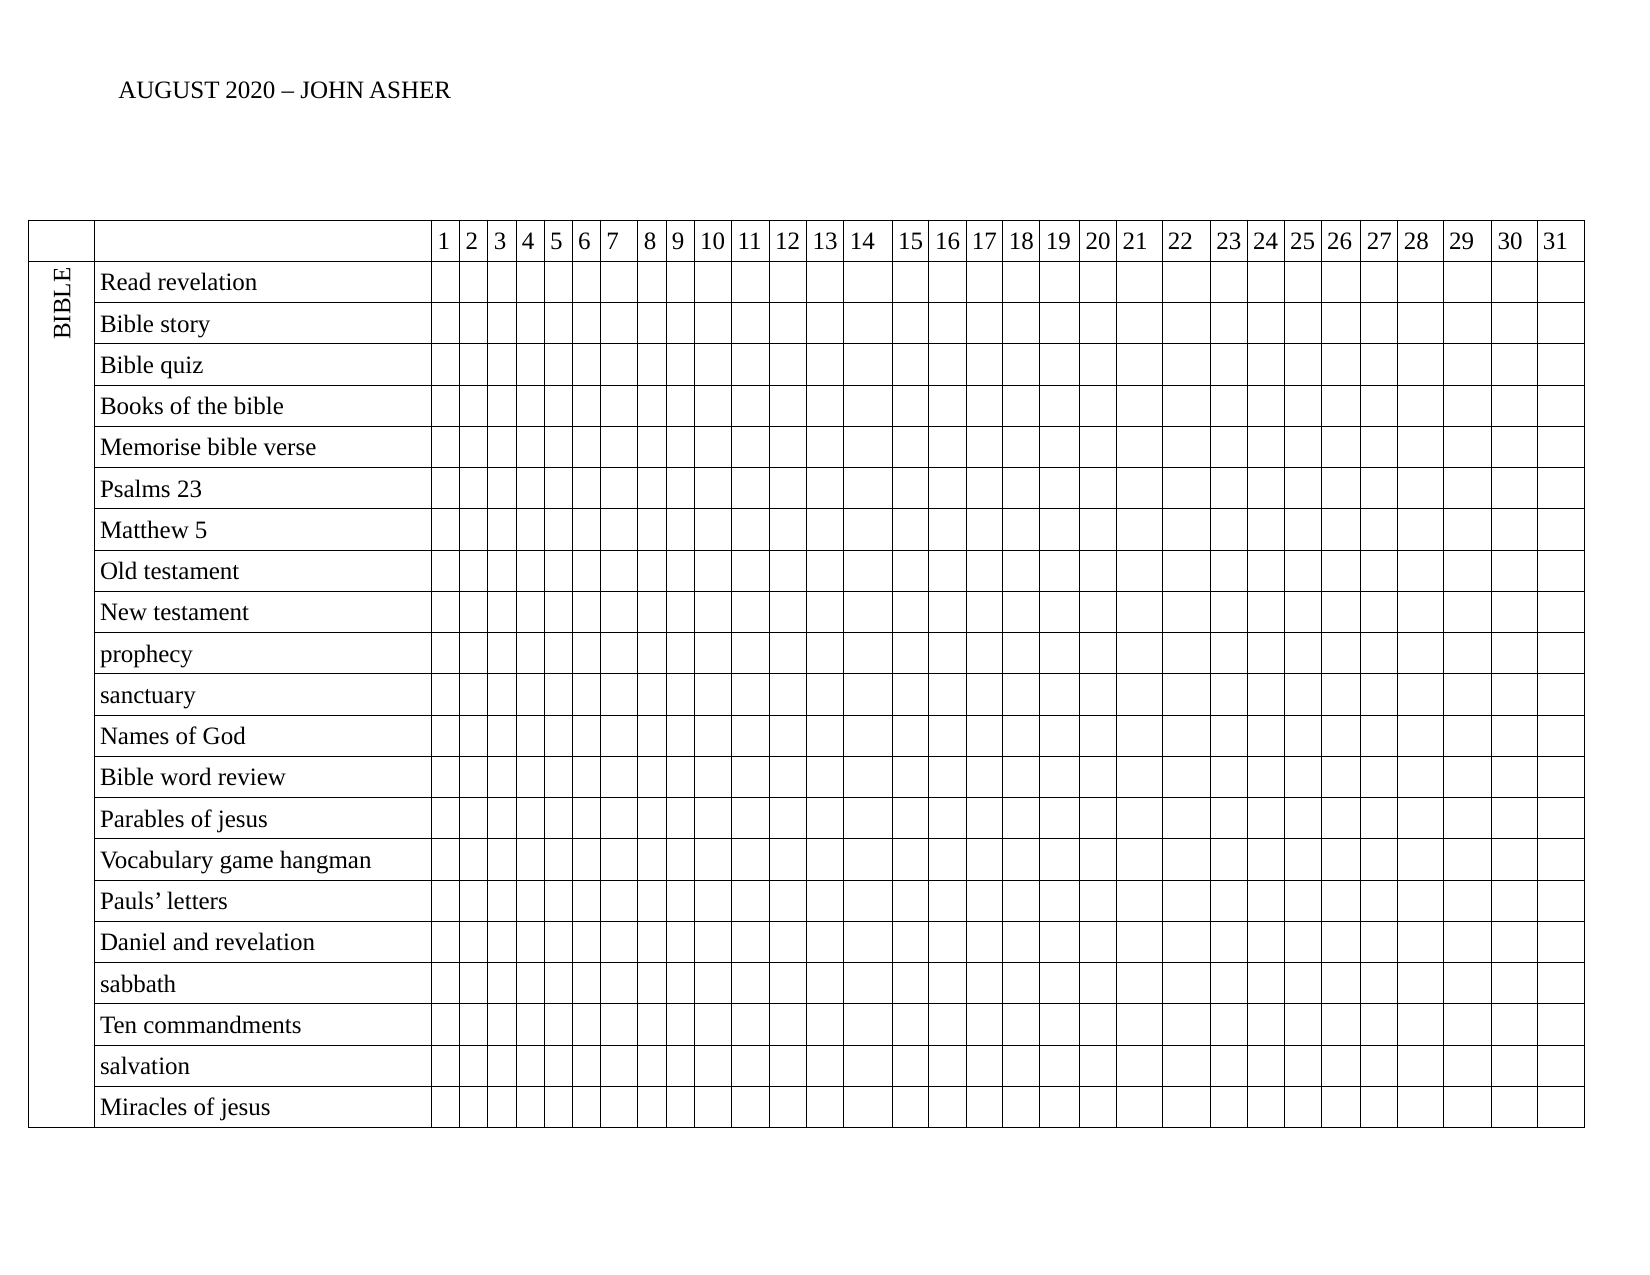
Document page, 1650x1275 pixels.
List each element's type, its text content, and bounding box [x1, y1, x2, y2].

table_cell [488, 716, 516, 756]
table_cell [1492, 716, 1537, 756]
table_cell [601, 922, 637, 962]
table_cell [601, 262, 637, 302]
table_cell [1040, 633, 1079, 673]
table_cell [1538, 963, 1584, 1003]
table_cell [545, 839, 572, 879]
table_cell [732, 922, 769, 962]
table_cell [1492, 674, 1537, 714]
table_cell [601, 344, 637, 384]
table_cell [1492, 922, 1537, 962]
table_cell Matthew 5 [95, 509, 431, 549]
table_cell [1538, 1004, 1584, 1044]
table_cell [807, 881, 843, 921]
table_cell sabbath [95, 963, 431, 1003]
table_cell [967, 1046, 1002, 1086]
table_cell [1444, 839, 1491, 879]
table_cell [601, 1087, 637, 1127]
table_cell [1361, 551, 1397, 591]
table_cell [432, 468, 459, 508]
table_cell [517, 303, 544, 343]
table_cell [1444, 1046, 1491, 1086]
table_cell [1040, 881, 1079, 921]
table_cell [517, 1087, 544, 1127]
table_cell [770, 881, 806, 921]
table_cell [1080, 757, 1116, 797]
table_cell [1080, 963, 1116, 1003]
table_cell [732, 1087, 769, 1127]
table_cell [638, 922, 666, 962]
table_cell [1163, 881, 1210, 921]
table_cell [573, 716, 600, 756]
table_cell [893, 798, 928, 838]
table_cell [1003, 509, 1039, 549]
table_cell [1080, 468, 1116, 508]
table_cell [517, 551, 544, 591]
table_cell [1322, 427, 1360, 467]
table_cell [732, 551, 769, 591]
table_cell [1398, 1087, 1443, 1127]
table_cell [967, 1004, 1002, 1044]
table_cell [1163, 592, 1210, 632]
table_cell [770, 963, 806, 1003]
table_cell [1492, 1087, 1537, 1127]
table_cell [517, 592, 544, 632]
table_cell [1117, 386, 1162, 426]
table_cell [695, 551, 731, 591]
table_cell [1492, 262, 1537, 302]
table_cell [1248, 1004, 1284, 1044]
table_cell [732, 963, 769, 1003]
table_cell [1040, 798, 1079, 838]
table_cell [545, 551, 572, 591]
table_cell [1322, 1046, 1360, 1086]
table_cell [844, 303, 892, 343]
table_cell [1538, 839, 1584, 879]
table_cell [638, 551, 666, 591]
table_cell [1211, 1087, 1247, 1127]
table_cell [1538, 922, 1584, 962]
table_cell [432, 1087, 459, 1127]
table_cell [1285, 633, 1321, 673]
table_cell [517, 262, 544, 302]
table_cell [929, 1046, 966, 1086]
table_cell [545, 963, 572, 1003]
table_cell [1117, 592, 1162, 632]
table_cell [1285, 427, 1321, 467]
table_cell [1248, 674, 1284, 714]
table_cell [667, 551, 694, 591]
table_cell Bible story [95, 303, 431, 343]
table_cell [1538, 881, 1584, 921]
table_cell [967, 922, 1002, 962]
table_cell [667, 427, 694, 467]
table_cell [732, 262, 769, 302]
table_header 21 [1117, 221, 1162, 261]
table_cell [770, 674, 806, 714]
table_cell [460, 674, 487, 714]
table_cell [844, 716, 892, 756]
table_cell [488, 839, 516, 879]
table_cell [1080, 427, 1116, 467]
table_cell [1040, 427, 1079, 467]
table_cell [1003, 592, 1039, 632]
table_cell [695, 1004, 731, 1044]
table_cell [1163, 716, 1210, 756]
table_cell [1361, 509, 1397, 549]
table_cell [432, 881, 459, 921]
table_cell [967, 303, 1002, 343]
table_cell [844, 963, 892, 1003]
table_cell [807, 551, 843, 591]
table_cell [1361, 798, 1397, 838]
table_cell [488, 509, 516, 549]
table_cell [573, 468, 600, 508]
table_cell [844, 881, 892, 921]
table_cell [893, 468, 928, 508]
table_cell [967, 881, 1002, 921]
table_cell [488, 1046, 516, 1086]
table_cell [1211, 1046, 1247, 1086]
table_cell [732, 509, 769, 549]
table_cell [1117, 1046, 1162, 1086]
table_cell [1163, 1087, 1210, 1127]
table_cell [667, 798, 694, 838]
table_cell [1322, 344, 1360, 384]
table_header 30 [1492, 221, 1537, 261]
table_cell [1211, 468, 1247, 508]
table_cell [488, 757, 516, 797]
table_cell [695, 386, 731, 426]
table_header 22 [1163, 221, 1210, 261]
table_cell [695, 674, 731, 714]
table_cell [638, 881, 666, 921]
table_cell [1538, 716, 1584, 756]
table_cell [1361, 1004, 1397, 1044]
table_cell [1163, 633, 1210, 673]
table_cell [695, 1046, 731, 1086]
table_cell [1163, 1004, 1210, 1044]
table_cell [667, 633, 694, 673]
table_cell [844, 798, 892, 838]
table_cell [1163, 1046, 1210, 1086]
table_cell [1003, 963, 1039, 1003]
table_cell [1538, 1087, 1584, 1127]
table_cell [893, 427, 928, 467]
table_cell [1163, 798, 1210, 838]
table_cell [545, 674, 572, 714]
table_cell [432, 798, 459, 838]
table_cell [460, 303, 487, 343]
table_cell [460, 798, 487, 838]
table_cell [1285, 839, 1321, 879]
table_cell [929, 633, 966, 673]
table_cell [1003, 427, 1039, 467]
table_cell [893, 551, 928, 591]
table_cell [1211, 881, 1247, 921]
table_cell [1040, 303, 1079, 343]
table_cell [1322, 592, 1360, 632]
table_cell [488, 262, 516, 302]
table_cell [1080, 881, 1116, 921]
table_cell [573, 1046, 600, 1086]
table_cell [460, 509, 487, 549]
table_cell [1398, 551, 1443, 591]
table_cell [732, 427, 769, 467]
table_cell [893, 757, 928, 797]
table_cell [460, 963, 487, 1003]
table_cell [601, 798, 637, 838]
table_cell [573, 592, 600, 632]
table_cell [695, 633, 731, 673]
table_cell [460, 386, 487, 426]
table_cell [460, 1004, 487, 1044]
table_cell [1248, 881, 1284, 921]
table_cell [460, 427, 487, 467]
table_cell [601, 1046, 637, 1086]
table_cell [1163, 262, 1210, 302]
table_cell [1444, 757, 1491, 797]
table_cell [638, 468, 666, 508]
table_cell [1398, 303, 1443, 343]
table_cell Names of God [95, 716, 431, 756]
table_cell [432, 633, 459, 673]
table_cell [1444, 633, 1491, 673]
table_cell [732, 344, 769, 384]
table_cell [1285, 963, 1321, 1003]
table_cell [1538, 303, 1584, 343]
table_header 2 [460, 221, 487, 261]
table_cell [1285, 468, 1321, 508]
table_cell [967, 1087, 1002, 1127]
table_cell [573, 551, 600, 591]
table_cell [1080, 509, 1116, 549]
table_cell [1285, 344, 1321, 384]
table_cell [1285, 798, 1321, 838]
table_cell [601, 716, 637, 756]
table_cell [1080, 1087, 1116, 1127]
table_cell [929, 468, 966, 508]
table_cell [1538, 262, 1584, 302]
table_header 17 [967, 221, 1002, 261]
table_cell [1248, 633, 1284, 673]
table_cell [844, 839, 892, 879]
table_cell [601, 839, 637, 879]
table_cell [1211, 427, 1247, 467]
table_header [95, 221, 431, 261]
table_cell [517, 716, 544, 756]
table_cell [807, 468, 843, 508]
table_cell [929, 262, 966, 302]
table_cell prophecy [95, 633, 431, 673]
table_cell [1163, 551, 1210, 591]
table_cell [488, 551, 516, 591]
table_cell [1492, 344, 1537, 384]
table_header 20 [1080, 221, 1116, 261]
table_cell [1248, 716, 1284, 756]
table_cell [1003, 1087, 1039, 1127]
table_cell [460, 716, 487, 756]
table_cell [844, 427, 892, 467]
table_cell [1248, 592, 1284, 632]
table_header 7 [601, 221, 637, 261]
table_header 26 [1322, 221, 1360, 261]
table_cell [1285, 1046, 1321, 1086]
table_cell [929, 1087, 966, 1127]
table_cell [732, 798, 769, 838]
table_cell [1492, 633, 1537, 673]
table_cell [667, 839, 694, 879]
table_cell [1285, 757, 1321, 797]
table_cell [1492, 468, 1537, 508]
table_cell [1248, 427, 1284, 467]
table_cell [1003, 881, 1039, 921]
table_cell [432, 592, 459, 632]
table_cell [1040, 344, 1079, 384]
table_cell [517, 468, 544, 508]
table_cell [1444, 386, 1491, 426]
table_cell [601, 303, 637, 343]
table_cell [638, 757, 666, 797]
table_cell [573, 757, 600, 797]
table_cell [601, 757, 637, 797]
table_cell [770, 468, 806, 508]
table_cell [929, 716, 966, 756]
table_cell [517, 344, 544, 384]
table_cell [601, 509, 637, 549]
table_cell [1211, 839, 1247, 879]
table_cell Miracles of jesus [95, 1087, 431, 1127]
table_cell [1003, 922, 1039, 962]
table_cell [1080, 922, 1116, 962]
table_cell [1003, 798, 1039, 838]
table_cell [601, 386, 637, 426]
table_cell [967, 344, 1002, 384]
table_cell [929, 674, 966, 714]
table_cell [807, 592, 843, 632]
table_cell [1538, 509, 1584, 549]
table_cell [1492, 303, 1537, 343]
table_cell [1211, 674, 1247, 714]
table_cell [517, 427, 544, 467]
table_cell [1444, 303, 1491, 343]
table_cell [893, 963, 928, 1003]
table_cell [770, 344, 806, 384]
table_cell [1398, 963, 1443, 1003]
table_cell [1003, 757, 1039, 797]
table_cell [844, 592, 892, 632]
table_cell [695, 262, 731, 302]
table_cell [1211, 757, 1247, 797]
table_cell [807, 839, 843, 879]
table_cell [770, 303, 806, 343]
table_cell [807, 1046, 843, 1086]
table_cell [1080, 1004, 1116, 1044]
table_cell [1538, 674, 1584, 714]
table_cell [1211, 262, 1247, 302]
table_cell [460, 633, 487, 673]
table_cell [1361, 262, 1397, 302]
table_cell [1361, 344, 1397, 384]
table_cell [1322, 674, 1360, 714]
table_cell [844, 922, 892, 962]
table_cell [967, 674, 1002, 714]
table_cell [638, 427, 666, 467]
table_cell [893, 1004, 928, 1044]
table_cell [1163, 757, 1210, 797]
table_cell [1444, 468, 1491, 508]
table_cell Books of the bible [95, 386, 431, 426]
table_cell [1211, 344, 1247, 384]
table_cell [1040, 839, 1079, 879]
table_cell Vocabulary game hangman [95, 839, 431, 879]
table_cell Daniel and revelation [95, 922, 431, 962]
table_header 31 [1538, 221, 1584, 261]
table_cell [545, 427, 572, 467]
table_cell [1285, 386, 1321, 426]
table_cell [770, 1004, 806, 1044]
table_cell [432, 386, 459, 426]
table_cell [1117, 1004, 1162, 1044]
table_cell [1163, 839, 1210, 879]
table_cell [1117, 922, 1162, 962]
table_cell sanctuary [95, 674, 431, 714]
table_cell [1248, 798, 1284, 838]
table_cell [770, 551, 806, 591]
table_cell [573, 344, 600, 384]
table_cell [695, 468, 731, 508]
table_cell [517, 757, 544, 797]
table_cell [807, 427, 843, 467]
table_cell [893, 716, 928, 756]
table_cell [1538, 1046, 1584, 1086]
table_cell [844, 344, 892, 384]
table_cell [460, 839, 487, 879]
table_cell [1361, 303, 1397, 343]
table_cell [1538, 468, 1584, 508]
table_header 8 [638, 221, 666, 261]
table_cell [545, 716, 572, 756]
table_cell [638, 963, 666, 1003]
table_cell [1040, 509, 1079, 549]
table_cell [1117, 633, 1162, 673]
table_cell [667, 922, 694, 962]
table_cell [1538, 592, 1584, 632]
table_cell [432, 1004, 459, 1044]
table_header [29, 221, 94, 261]
table_cell [893, 386, 928, 426]
table_cell [1492, 509, 1537, 549]
table_cell [1003, 344, 1039, 384]
table_cell [967, 839, 1002, 879]
table_cell [1211, 592, 1247, 632]
table_cell Pauls’ letters [95, 881, 431, 921]
table_cell [1117, 344, 1162, 384]
table_cell [1398, 427, 1443, 467]
table_cell [1398, 344, 1443, 384]
table_cell [967, 633, 1002, 673]
table_cell [929, 1004, 966, 1044]
table_cell [1117, 881, 1162, 921]
table_cell [1398, 1004, 1443, 1044]
table_cell [807, 633, 843, 673]
table_cell [573, 509, 600, 549]
table_cell [1322, 262, 1360, 302]
table_cell [1322, 551, 1360, 591]
table_cell [967, 262, 1002, 302]
table_cell [601, 1004, 637, 1044]
table_cell [1211, 509, 1247, 549]
table_cell [638, 303, 666, 343]
table_header 18 [1003, 221, 1039, 261]
table_cell [1322, 798, 1360, 838]
table_cell [545, 1046, 572, 1086]
table_cell [1248, 839, 1284, 879]
table_cell [844, 262, 892, 302]
table_cell [1285, 262, 1321, 302]
table_cell [545, 1004, 572, 1044]
table_cell [893, 303, 928, 343]
table_cell [601, 633, 637, 673]
table_cell [1040, 1004, 1079, 1044]
table_cell [432, 757, 459, 797]
table_cell Old testament [95, 551, 431, 591]
table_header 11 [732, 221, 769, 261]
table_cell [732, 386, 769, 426]
table_header 3 [488, 221, 516, 261]
table_cell [638, 509, 666, 549]
table_cell [1080, 798, 1116, 838]
table_cell [1285, 1004, 1321, 1044]
table_cell [573, 633, 600, 673]
table_cell [601, 674, 637, 714]
table_cell [967, 386, 1002, 426]
table_cell [1163, 303, 1210, 343]
table_cell [460, 344, 487, 384]
table_cell [545, 468, 572, 508]
table_cell [460, 551, 487, 591]
table_cell [807, 262, 843, 302]
table_cell [1003, 262, 1039, 302]
table_cell [517, 963, 544, 1003]
table_cell [929, 551, 966, 591]
table_cell [488, 798, 516, 838]
table_cell [601, 963, 637, 1003]
table_header 23 [1211, 221, 1247, 261]
table_header 9 [667, 221, 694, 261]
table_cell [460, 881, 487, 921]
table_cell [1040, 468, 1079, 508]
table_cell [545, 922, 572, 962]
table_cell [893, 674, 928, 714]
table_cell [517, 1046, 544, 1086]
table_cell [1492, 881, 1537, 921]
table_cell [1040, 963, 1079, 1003]
table_cell Parables of jesus [95, 798, 431, 838]
table_cell [1248, 963, 1284, 1003]
table_cell [667, 344, 694, 384]
table_cell [638, 839, 666, 879]
table_cell [488, 963, 516, 1003]
table_cell [1040, 592, 1079, 632]
table_cell [1361, 674, 1397, 714]
table_cell [1285, 922, 1321, 962]
table_cell [1003, 1004, 1039, 1044]
table_cell [573, 303, 600, 343]
table_cell [893, 922, 928, 962]
table_cell [460, 922, 487, 962]
table_cell [929, 963, 966, 1003]
table_cell [1492, 839, 1537, 879]
table_cell [601, 551, 637, 591]
table_cell [460, 757, 487, 797]
table_cell [1117, 1087, 1162, 1127]
table_cell [517, 922, 544, 962]
table_cell [1211, 633, 1247, 673]
table_cell [1538, 427, 1584, 467]
table_cell [1248, 551, 1284, 591]
table_cell [732, 716, 769, 756]
table_cell [488, 633, 516, 673]
table_cell [667, 1087, 694, 1127]
table_cell [1444, 344, 1491, 384]
table_cell [1444, 509, 1491, 549]
table_cell [573, 963, 600, 1003]
table_cell [893, 262, 928, 302]
table_cell [432, 427, 459, 467]
table_cell [807, 1087, 843, 1127]
table_cell [667, 757, 694, 797]
table_cell [1040, 757, 1079, 797]
table_cell [1322, 303, 1360, 343]
table_cell [807, 344, 843, 384]
table_cell [1003, 468, 1039, 508]
table_cell [695, 1087, 731, 1127]
table_cell [545, 509, 572, 549]
table_cell [638, 1046, 666, 1086]
table_cell [770, 1087, 806, 1127]
table_cell [432, 922, 459, 962]
table_header 15 [893, 221, 928, 261]
table_cell [1003, 1046, 1039, 1086]
table_cell [488, 344, 516, 384]
table_cell [1538, 633, 1584, 673]
table_cell [844, 551, 892, 591]
table_cell [929, 509, 966, 549]
table_cell [545, 633, 572, 673]
table_cell [732, 303, 769, 343]
table_cell [517, 798, 544, 838]
table_cell [1361, 468, 1397, 508]
table_cell [488, 922, 516, 962]
table_cell [1361, 1087, 1397, 1127]
table_cell [1398, 922, 1443, 962]
table_cell [573, 1087, 600, 1127]
table_cell [1322, 633, 1360, 673]
table_cell [1444, 262, 1491, 302]
table_cell [893, 1046, 928, 1086]
table_cell [1117, 509, 1162, 549]
table_cell [1003, 674, 1039, 714]
table_cell [929, 757, 966, 797]
table_cell [1361, 839, 1397, 879]
table_cell [1361, 592, 1397, 632]
table_cell [517, 1004, 544, 1044]
table_cell [1003, 716, 1039, 756]
table_cell [517, 386, 544, 426]
table_cell [488, 468, 516, 508]
table_cell [1003, 839, 1039, 879]
table_cell [638, 1004, 666, 1044]
table_cell [638, 1087, 666, 1127]
table_cell [1361, 963, 1397, 1003]
table_cell [1322, 757, 1360, 797]
table_cell [1163, 344, 1210, 384]
table_cell [1248, 757, 1284, 797]
table_cell [1398, 633, 1443, 673]
table_cell [967, 427, 1002, 467]
table_cell [967, 509, 1002, 549]
table_header 19 [1040, 221, 1079, 261]
table_cell [770, 427, 806, 467]
table_cell [1080, 386, 1116, 426]
table_cell [517, 633, 544, 673]
table_cell [1211, 922, 1247, 962]
table_cell [638, 798, 666, 838]
table_cell [517, 881, 544, 921]
table_cell [432, 509, 459, 549]
table_cell [1003, 303, 1039, 343]
table_cell [545, 757, 572, 797]
table_cell [1285, 716, 1321, 756]
table_cell [1080, 633, 1116, 673]
table_cell [1444, 922, 1491, 962]
table_cell [1492, 963, 1537, 1003]
table_cell [1080, 551, 1116, 591]
table_cell [1248, 344, 1284, 384]
table_cell Psalms 23 [95, 468, 431, 508]
table_cell [1003, 386, 1039, 426]
table_cell [929, 798, 966, 838]
table_cell [1163, 509, 1210, 549]
table_cell [732, 1046, 769, 1086]
table_cell [770, 839, 806, 879]
table_cell [432, 839, 459, 879]
table_cell [929, 344, 966, 384]
table_cell [770, 633, 806, 673]
table_cell [967, 551, 1002, 591]
table_cell [1285, 509, 1321, 549]
table_cell [967, 716, 1002, 756]
table_cell [517, 509, 544, 549]
table_header 28 [1398, 221, 1443, 261]
table_cell [1080, 592, 1116, 632]
table_cell [638, 262, 666, 302]
table_cell [807, 674, 843, 714]
table_cell [545, 262, 572, 302]
table_cell [1248, 303, 1284, 343]
table_cell [573, 674, 600, 714]
table_cell [1163, 427, 1210, 467]
table_cell [1361, 881, 1397, 921]
table_header 25 [1285, 221, 1321, 261]
table_cell [1322, 509, 1360, 549]
table_cell [893, 344, 928, 384]
table_cell [893, 592, 928, 632]
table_cell [1248, 509, 1284, 549]
table_cell [1492, 1046, 1537, 1086]
table_cell [1117, 427, 1162, 467]
table_cell [967, 468, 1002, 508]
table_cell [667, 592, 694, 632]
table_cell [1492, 551, 1537, 591]
table_cell [893, 1087, 928, 1127]
table_cell [1398, 509, 1443, 549]
table_cell [1538, 344, 1584, 384]
table_header 24 [1248, 221, 1284, 261]
table_cell [695, 592, 731, 632]
table_cell [1211, 963, 1247, 1003]
table_cell [545, 881, 572, 921]
table_cell [517, 839, 544, 879]
table_cell [1444, 716, 1491, 756]
table_cell [844, 757, 892, 797]
table_cell [1492, 757, 1537, 797]
table_cell [601, 427, 637, 467]
table_cell Bible word review [95, 757, 431, 797]
table_cell [1361, 716, 1397, 756]
table_cell [573, 262, 600, 302]
table_cell [488, 427, 516, 467]
table_header 27 [1361, 221, 1397, 261]
table_header 13 [807, 221, 843, 261]
table_cell [844, 1046, 892, 1086]
table_cell [1492, 592, 1537, 632]
table_cell [1248, 386, 1284, 426]
table_cell [517, 674, 544, 714]
table_cell [1117, 551, 1162, 591]
table_cell [807, 303, 843, 343]
table_cell [695, 922, 731, 962]
table_cell [432, 303, 459, 343]
table_cell [488, 1087, 516, 1127]
table_cell [638, 592, 666, 632]
table_cell [1285, 674, 1321, 714]
table_cell [460, 1046, 487, 1086]
table_cell [770, 509, 806, 549]
table_cell [732, 674, 769, 714]
table_cell [695, 716, 731, 756]
table_cell [1398, 674, 1443, 714]
table_cell [1003, 633, 1039, 673]
table_cell [1322, 1004, 1360, 1044]
table_cell salvation [95, 1046, 431, 1086]
table_cell [1211, 303, 1247, 343]
table_cell [1163, 386, 1210, 426]
table_cell [638, 386, 666, 426]
table_cell [807, 922, 843, 962]
table_cell [667, 303, 694, 343]
table_cell [770, 716, 806, 756]
table_cell New testament [95, 592, 431, 632]
table_cell [1040, 386, 1079, 426]
table_cell [667, 468, 694, 508]
table_cell [1361, 427, 1397, 467]
table_cell [545, 592, 572, 632]
table_cell [1040, 262, 1079, 302]
table_cell [1398, 1046, 1443, 1086]
table_cell [1285, 881, 1321, 921]
table_cell [488, 592, 516, 632]
table_cell Memorise bible verse [95, 427, 431, 467]
table_cell [770, 386, 806, 426]
table_header 4 [517, 221, 544, 261]
table_cell [1285, 592, 1321, 632]
table_cell [967, 592, 1002, 632]
table_cell [807, 798, 843, 838]
table_cell [667, 1004, 694, 1044]
table_cell [1492, 427, 1537, 467]
table_cell [695, 427, 731, 467]
table_cell [1117, 757, 1162, 797]
table_cell [732, 468, 769, 508]
table_cell [893, 633, 928, 673]
table_cell [1285, 551, 1321, 591]
table_cell [732, 633, 769, 673]
table_cell [1322, 1087, 1360, 1127]
table_header 12 [770, 221, 806, 261]
table_cell [573, 427, 600, 467]
table_cell [1322, 839, 1360, 879]
table_cell [1117, 798, 1162, 838]
table_cell [1285, 1087, 1321, 1127]
table_cell [545, 798, 572, 838]
table_cell [667, 262, 694, 302]
table_cell [1040, 1087, 1079, 1127]
table_cell [573, 881, 600, 921]
table_cell [488, 674, 516, 714]
table_cell [967, 757, 1002, 797]
table_cell [1117, 303, 1162, 343]
table_cell [1361, 633, 1397, 673]
table_cell [1117, 839, 1162, 879]
table_cell [1361, 1046, 1397, 1086]
table_header 14 [844, 221, 892, 261]
table_cell [1398, 839, 1443, 879]
table_cell [844, 468, 892, 508]
table_cell [770, 757, 806, 797]
table_cell [1080, 303, 1116, 343]
table_cell [667, 1046, 694, 1086]
table_cell [432, 1046, 459, 1086]
table_cell [1361, 922, 1397, 962]
table_cell [601, 881, 637, 921]
table_cell [1117, 716, 1162, 756]
table_cell [1285, 303, 1321, 343]
table_cell [667, 674, 694, 714]
table_cell [1361, 757, 1397, 797]
table_cell [1444, 674, 1491, 714]
table_cell [1117, 468, 1162, 508]
table_cell [601, 468, 637, 508]
table_cell [893, 509, 928, 549]
table_cell [1117, 674, 1162, 714]
table_cell [1163, 468, 1210, 508]
table_cell Bible quiz [95, 344, 431, 384]
table_cell [770, 262, 806, 302]
table_cell [488, 1004, 516, 1044]
table_cell [432, 716, 459, 756]
table_cell [732, 881, 769, 921]
table_cell [1444, 963, 1491, 1003]
table_cell [967, 798, 1002, 838]
table_cell [460, 262, 487, 302]
table_cell [1163, 922, 1210, 962]
table_header 10 [695, 221, 731, 261]
table_cell [1040, 674, 1079, 714]
table_cell [460, 468, 487, 508]
table_cell [667, 509, 694, 549]
table_cell [638, 633, 666, 673]
table_cell [488, 386, 516, 426]
table_cell [573, 798, 600, 838]
table_cell [1444, 1087, 1491, 1127]
table_cell [770, 922, 806, 962]
table_cell [893, 839, 928, 879]
table_cell [1322, 922, 1360, 962]
table_cell [488, 303, 516, 343]
table_cell [807, 757, 843, 797]
table_cell [1040, 551, 1079, 591]
table_cell [929, 881, 966, 921]
table_cell [695, 303, 731, 343]
table_cell [545, 344, 572, 384]
table_cell [1248, 468, 1284, 508]
table_cell [695, 798, 731, 838]
table_cell [545, 303, 572, 343]
table_cell [667, 881, 694, 921]
table_cell [1444, 551, 1491, 591]
table_cell [1211, 1004, 1247, 1044]
table_cell [1492, 386, 1537, 426]
table_cell [638, 344, 666, 384]
table_cell [844, 1087, 892, 1127]
table_cell [770, 798, 806, 838]
table_cell [929, 427, 966, 467]
table_cell [695, 839, 731, 879]
table_cell [432, 551, 459, 591]
table_cell [1211, 551, 1247, 591]
table_cell [1040, 716, 1079, 756]
table_cell [732, 1004, 769, 1044]
table_cell [1080, 674, 1116, 714]
table_cell [770, 1046, 806, 1086]
table_cell [967, 963, 1002, 1003]
table_cell [573, 1004, 600, 1044]
table_cell [844, 1004, 892, 1044]
table_cell [1538, 551, 1584, 591]
table_cell [1322, 468, 1360, 508]
table_cell [1117, 262, 1162, 302]
table_cell [807, 716, 843, 756]
table_cell [1538, 386, 1584, 426]
table_cell [844, 386, 892, 426]
table_cell [1080, 839, 1116, 879]
table_cell [667, 716, 694, 756]
table_cell [844, 633, 892, 673]
table_cell [1538, 757, 1584, 797]
table_cell [807, 963, 843, 1003]
table_cell [695, 344, 731, 384]
table_cell [1398, 262, 1443, 302]
table_cell [573, 839, 600, 879]
table_cell [432, 674, 459, 714]
table_cell [638, 716, 666, 756]
table_cell [1444, 798, 1491, 838]
table_cell [1248, 1087, 1284, 1127]
table_cell [667, 963, 694, 1003]
table_cell [1080, 1046, 1116, 1086]
table_cell [929, 303, 966, 343]
table_cell [1322, 963, 1360, 1003]
table_cell [844, 674, 892, 714]
table_cell [807, 509, 843, 549]
table_cell [1163, 674, 1210, 714]
table_cell [893, 881, 928, 921]
table_cell [460, 592, 487, 632]
table_cell [844, 509, 892, 549]
table_header 6 [573, 221, 600, 261]
table_cell [1398, 468, 1443, 508]
table_cell [1398, 716, 1443, 756]
table_cell [1492, 1004, 1537, 1044]
table_cell [1040, 1046, 1079, 1086]
table_cell [929, 839, 966, 879]
table_cell [929, 386, 966, 426]
table_cell [695, 963, 731, 1003]
table_cell [732, 757, 769, 797]
table_cell [695, 757, 731, 797]
table_cell [601, 592, 637, 632]
table_cell [807, 386, 843, 426]
table_cell [573, 386, 600, 426]
table_cell [1248, 1046, 1284, 1086]
table_cell [1322, 716, 1360, 756]
table_cell [1080, 716, 1116, 756]
table_cell [1398, 757, 1443, 797]
table_cell [1361, 386, 1397, 426]
table_cell [732, 592, 769, 632]
table_cell [1444, 881, 1491, 921]
table_cell [1398, 798, 1443, 838]
table_cell [695, 881, 731, 921]
table_cell [488, 881, 516, 921]
table_cell [432, 344, 459, 384]
table_cell [638, 674, 666, 714]
table_cell [1398, 386, 1443, 426]
table_cell [1080, 262, 1116, 302]
table_cell [1003, 551, 1039, 591]
table_cell [545, 386, 572, 426]
table_cell [1492, 798, 1537, 838]
table_cell [695, 509, 731, 549]
table_cell [1398, 592, 1443, 632]
table_cell [1444, 592, 1491, 632]
table_cell [929, 592, 966, 632]
table_cell [432, 262, 459, 302]
table_header 29 [1444, 221, 1491, 261]
table_cell [1211, 798, 1247, 838]
table_cell [1211, 386, 1247, 426]
table_cell [1444, 427, 1491, 467]
table_cell BIBLE [29, 262, 94, 1127]
table_cell [432, 963, 459, 1003]
table_cell [1248, 262, 1284, 302]
table_cell [1322, 881, 1360, 921]
table_cell [460, 1087, 487, 1127]
table_cell [1538, 798, 1584, 838]
table_cell [1163, 963, 1210, 1003]
table_cell [770, 592, 806, 632]
table_cell Read revelation [95, 262, 431, 302]
table_cell [573, 922, 600, 962]
table_cell [545, 1087, 572, 1127]
table_cell [1211, 716, 1247, 756]
table_header 5 [545, 221, 572, 261]
table_cell [667, 386, 694, 426]
table_cell [1398, 881, 1443, 921]
table_cell [732, 839, 769, 879]
table_cell Ten commandments [95, 1004, 431, 1044]
table_cell [1040, 922, 1079, 962]
table_header 1 [432, 221, 459, 261]
table_cell [1080, 344, 1116, 384]
table_cell [1444, 1004, 1491, 1044]
table_cell [807, 1004, 843, 1044]
table_cell [1248, 922, 1284, 962]
table_header 16 [929, 221, 966, 261]
table_cell [1117, 963, 1162, 1003]
table_cell [929, 922, 966, 962]
table_cell [1322, 386, 1360, 426]
